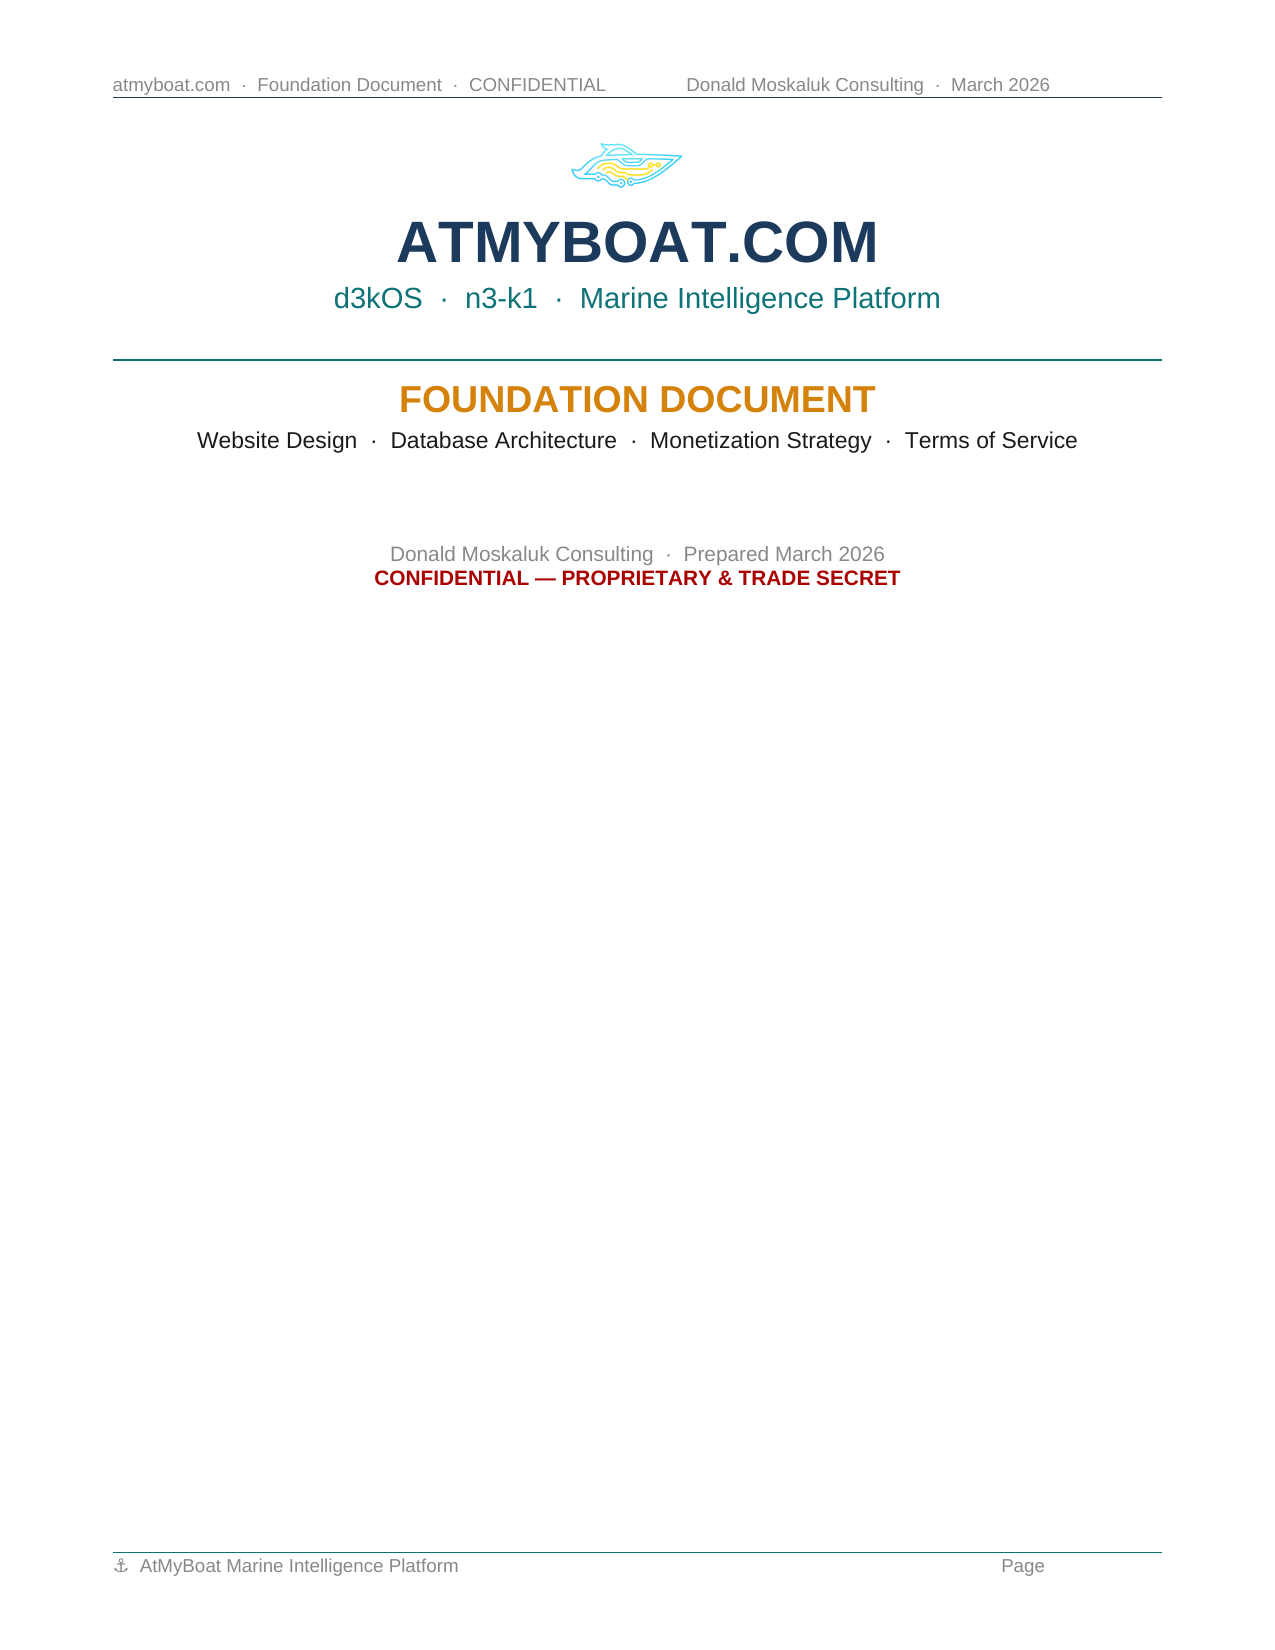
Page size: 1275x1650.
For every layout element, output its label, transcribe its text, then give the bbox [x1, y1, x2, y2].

text CONFIDENTIAL — PROPRIETARY & TRADE SECRET [112, 566, 1162, 590]
text FOUNDATION DOCUMENT [112, 377, 1162, 420]
text Website Design · Database Architecture · Monetization Strategy · Terms of Service [112, 427, 1162, 453]
picture [556, 113, 692, 208]
text Donald Moskaluk Consulting · Prepared March 2026 [112, 542, 1162, 566]
text d3kOS · n3-k1 · Marine Intelligence Platform [112, 281, 1162, 314]
text ATMYBOAT.COM [112, 112, 1162, 275]
